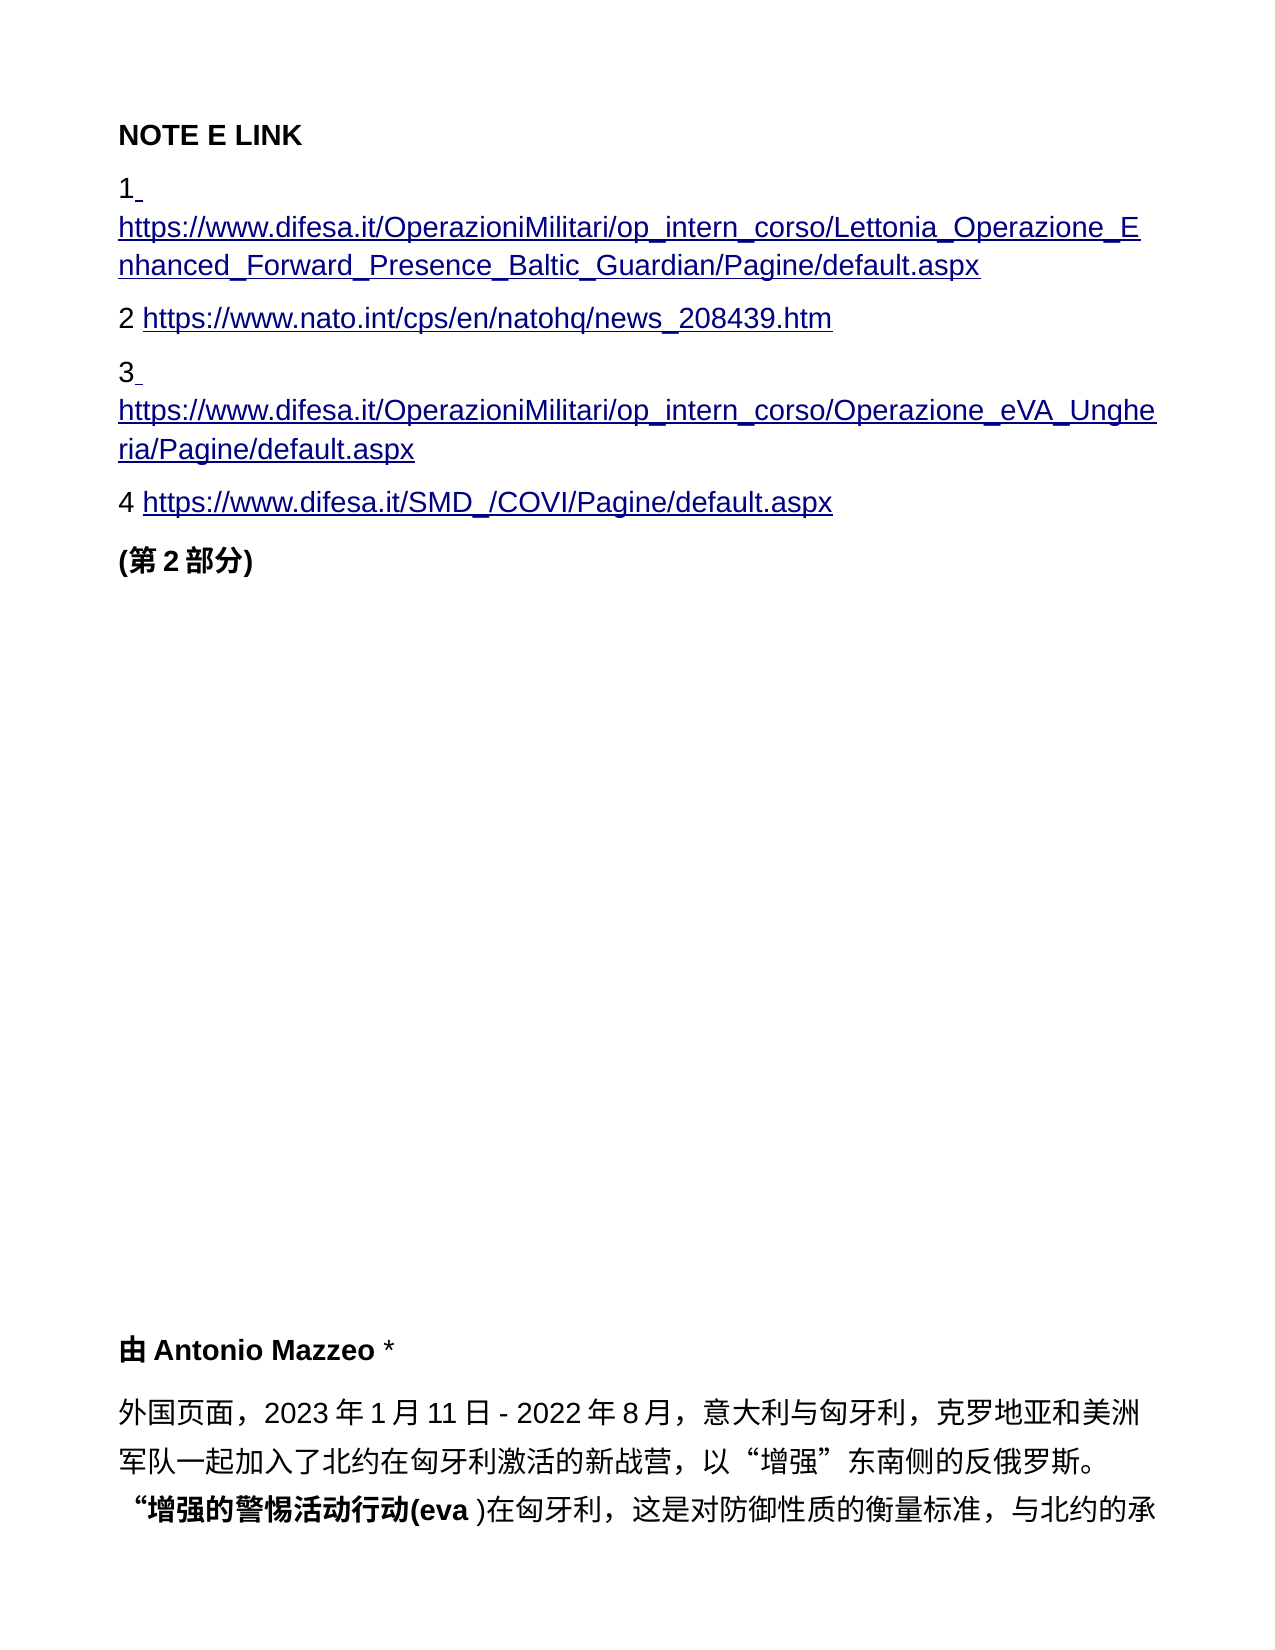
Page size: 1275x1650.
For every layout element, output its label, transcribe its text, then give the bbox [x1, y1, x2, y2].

text 外国页面，2023年1月11日 - 2022年8月，意大利与匈牙利，克罗地亚和美洲军队一起加入了北约在匈牙利激活的新战营，以“增强”东南侧的反俄罗斯。 “增强的警惕活动行动(eva )在匈牙利，这是对防御性质的衡量标准，与北约的承 [118, 1390, 1157, 1529]
text 由Antonio Mazzeo * [118, 601, 1157, 1369]
text 1 https://www.difesa.it/OperazioniMilitari/op_intern_corso/Lettonia_Operazione_Enhanced_Forward_Presence_Baltic_Guardian/Pagine/default.aspx [118, 171, 1157, 282]
text 2 https://www.nato.int/cps/en/natohq/news_208439.htm [118, 301, 1157, 335]
text 3 https://www.difesa.it/OperazioniMilitari/op_intern_corso/Operazione_eVA_Unghe [118, 354, 1157, 422]
text NOTE E LINK [118, 118, 1157, 152]
text 4 https://www.difesa.it/SMD_/COVI/Pagine/default.aspx [118, 485, 1157, 518]
text ria/Pagine/default.aspx [118, 424, 1157, 465]
text (第2部分) [118, 538, 1157, 580]
